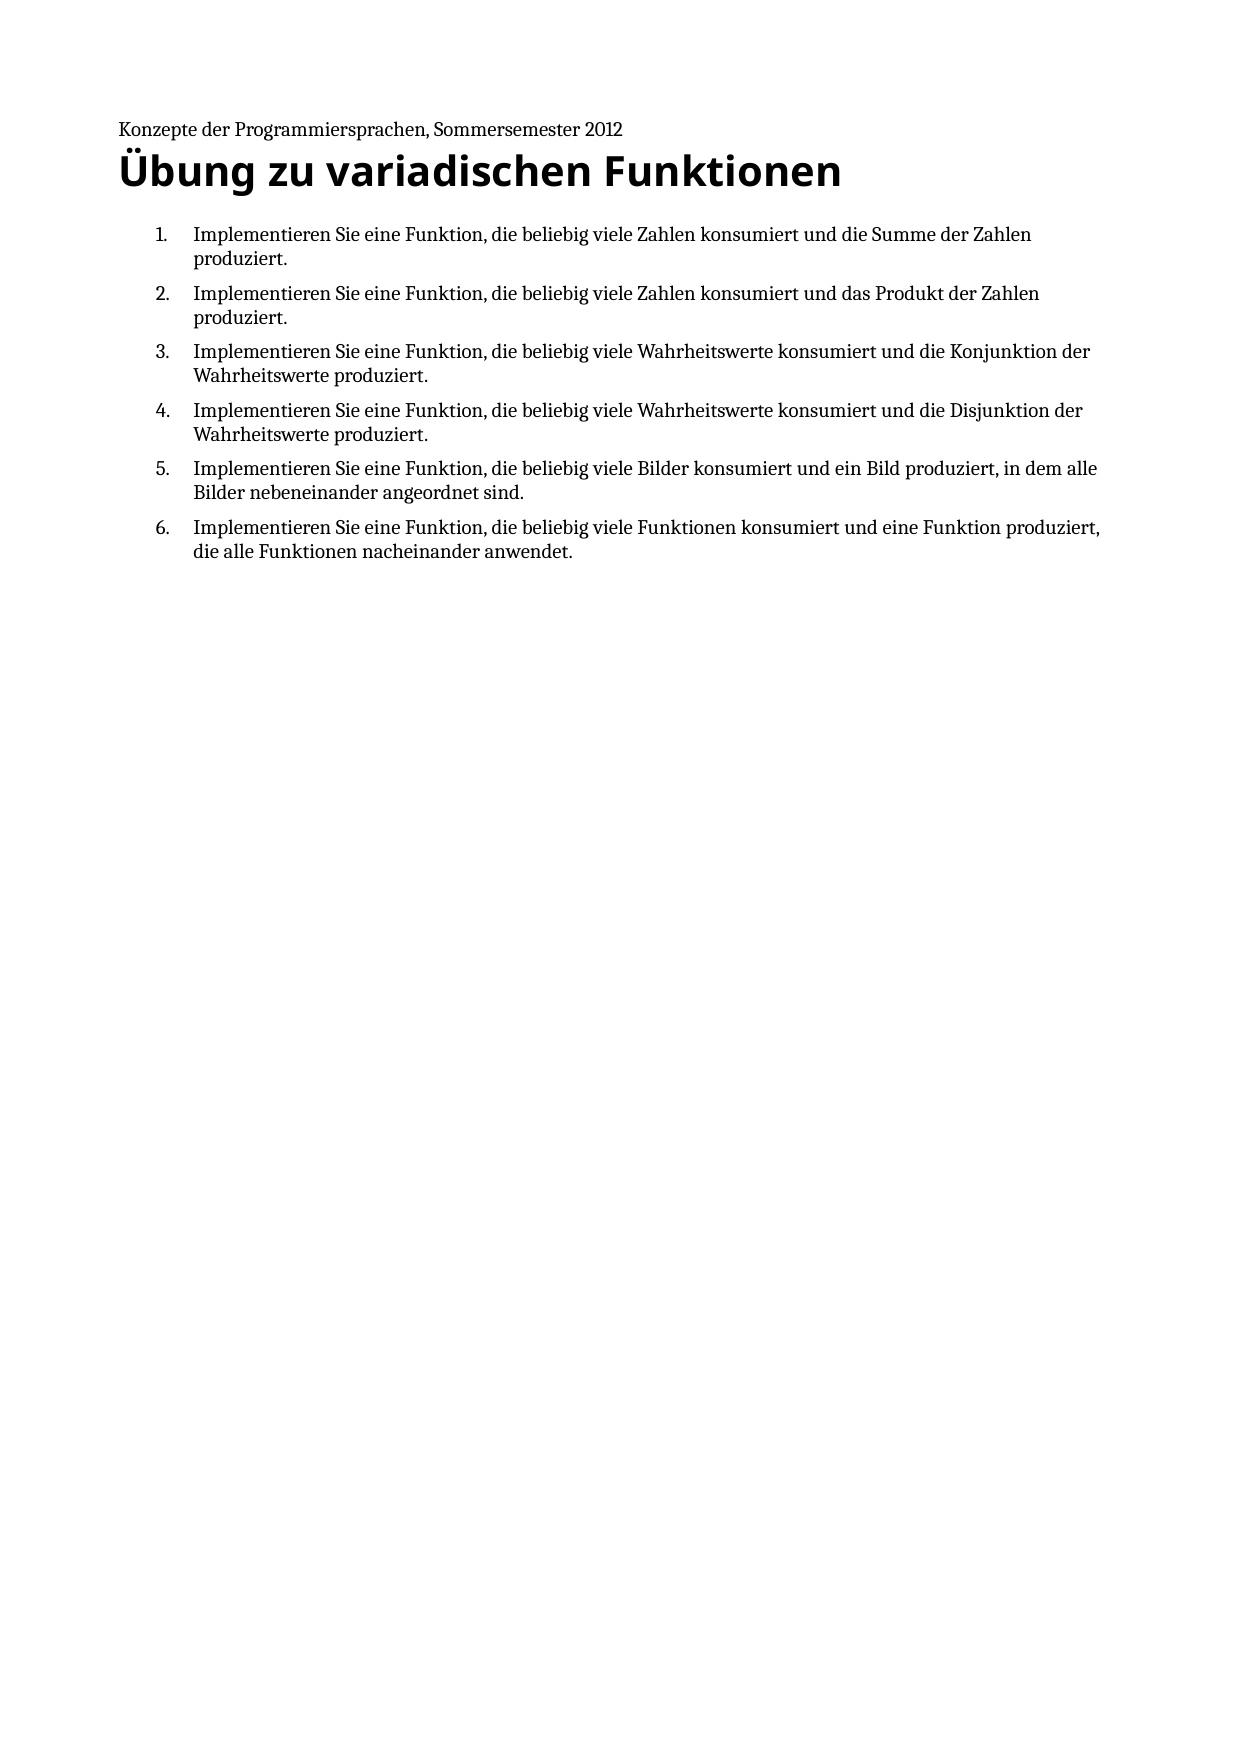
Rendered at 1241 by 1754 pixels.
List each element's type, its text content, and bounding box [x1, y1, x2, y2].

list Implementieren Sie eine Funktion, die beliebig viele Wahrheitswerte konsumiert und die Konjunktion der Wahrheitswerte produziert. [156, 340, 1122, 388]
list Implementieren Sie eine Funktion, die beliebig viele Funktionen konsumiert und eine Funktion produziert, die alle Funktionen nacheinander anwendet. [156, 516, 1122, 563]
list Implementieren Sie eine Funktion, die beliebig viele Zahlen konsumiert und die Summe der Zahlen produziert. [156, 223, 1122, 271]
text Übung zu variadischen Funktionen [118, 142, 1122, 199]
list Implementieren Sie eine Funktion, die beliebig viele Wahrheitswerte konsumiert und die Disjunktion der Wahrheitswerte produziert. [156, 398, 1122, 446]
text Konzepte der Programmiersprachen, Sommersemester 2012 [118, 118, 1122, 142]
list Implementieren Sie eine Funktion, die beliebig viele Zahlen konsumiert und das Produkt der Zahlen produziert. [156, 281, 1122, 329]
list Implementieren Sie eine Funktion, die beliebig viele Bilder konsumiert und ein Bild produziert, in dem alle Bilder nebeneinander angeordnet sind. [156, 457, 1122, 505]
